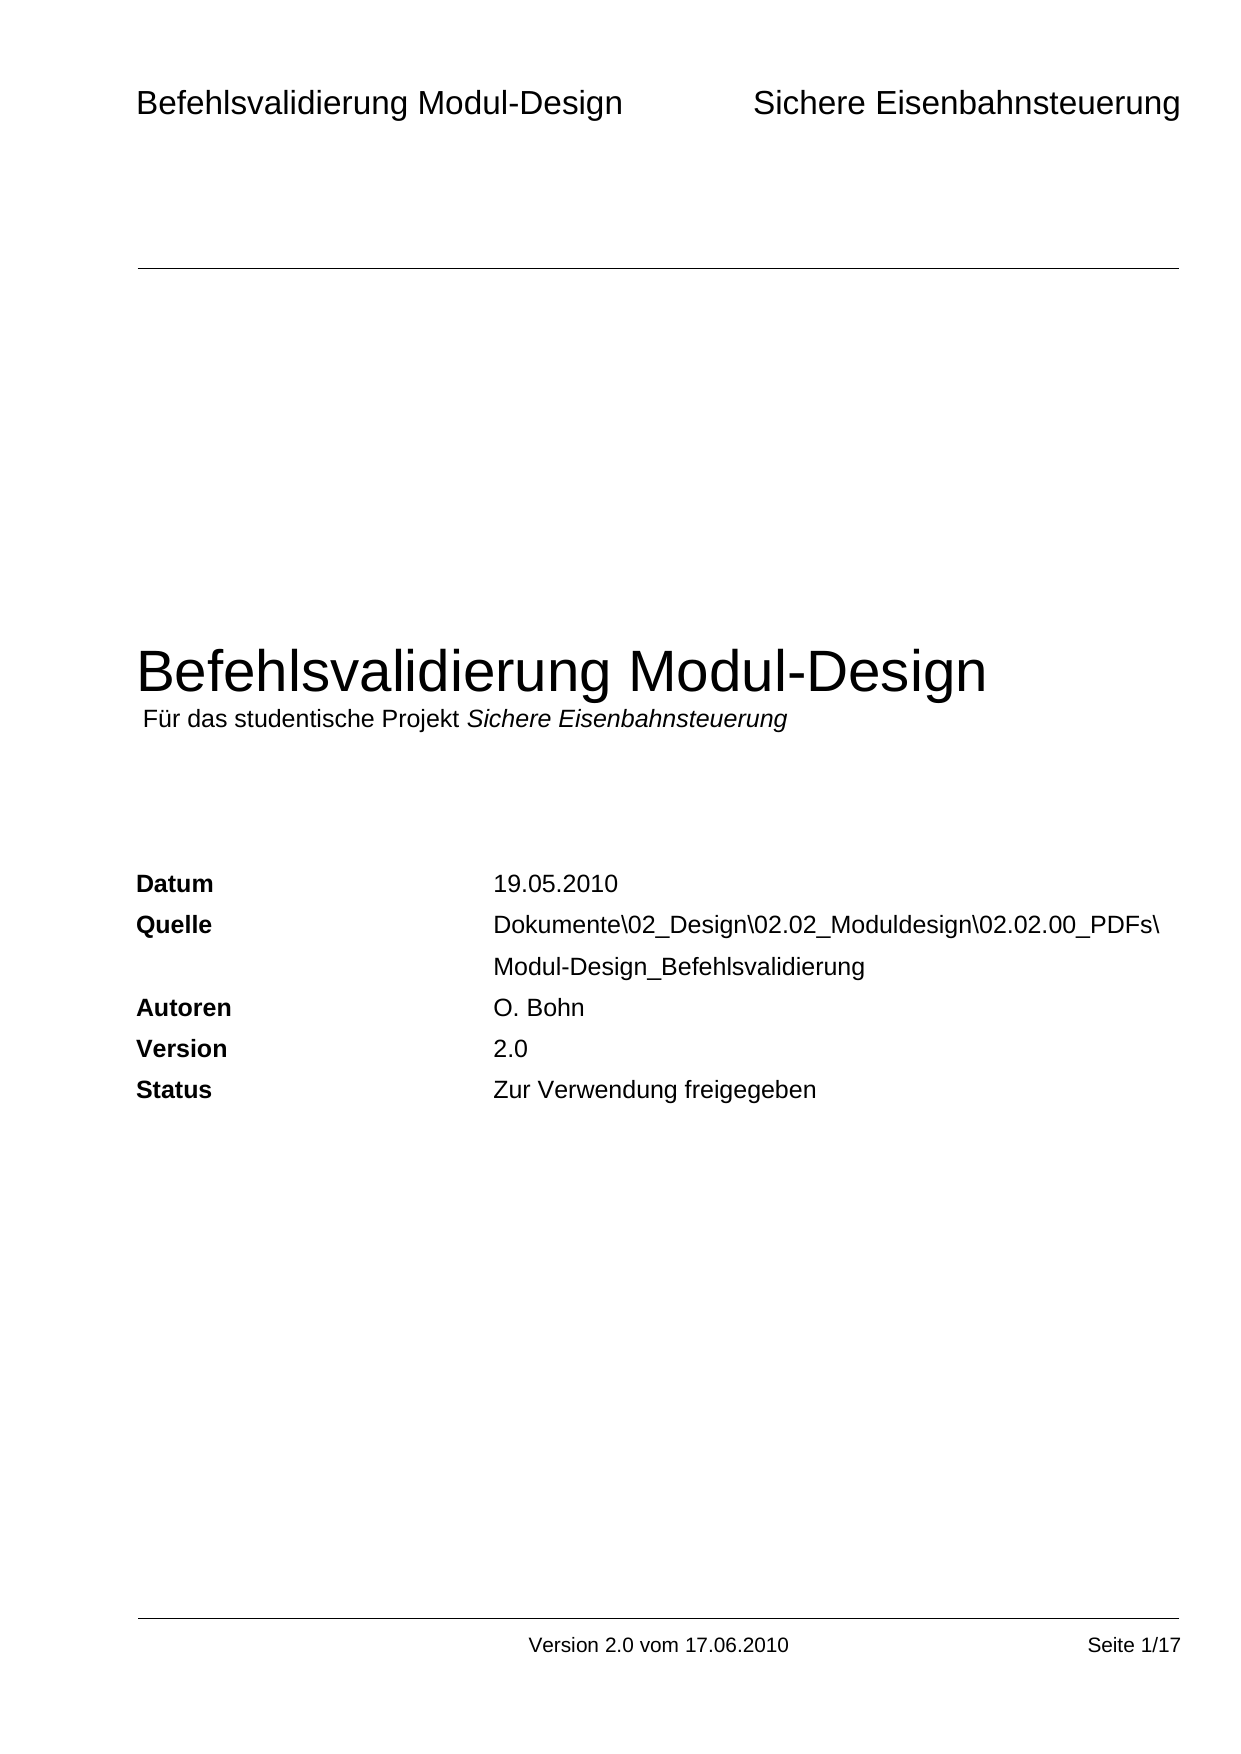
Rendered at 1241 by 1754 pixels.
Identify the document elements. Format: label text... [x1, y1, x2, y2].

text Modul-Design_Befehlsvalidierung [136, 952, 1181, 980]
text Für das studentische Projekt Sichere Eisenbahnsteuerung [136, 704, 1181, 733]
text Version 2.0 [136, 1034, 1181, 1063]
text Autoren O. Bohn [136, 993, 1181, 1022]
text Datum 19.05.2010 [136, 869, 1181, 898]
title Befehlsvalidierung Modul-Design [136, 637, 1181, 704]
text Status Zur Verwendung freigegeben [136, 1075, 1181, 1104]
text Quelle Dokumente\02_Design\02.02_Moduldesign\02.02.00_PDFs\ [136, 910, 1181, 939]
